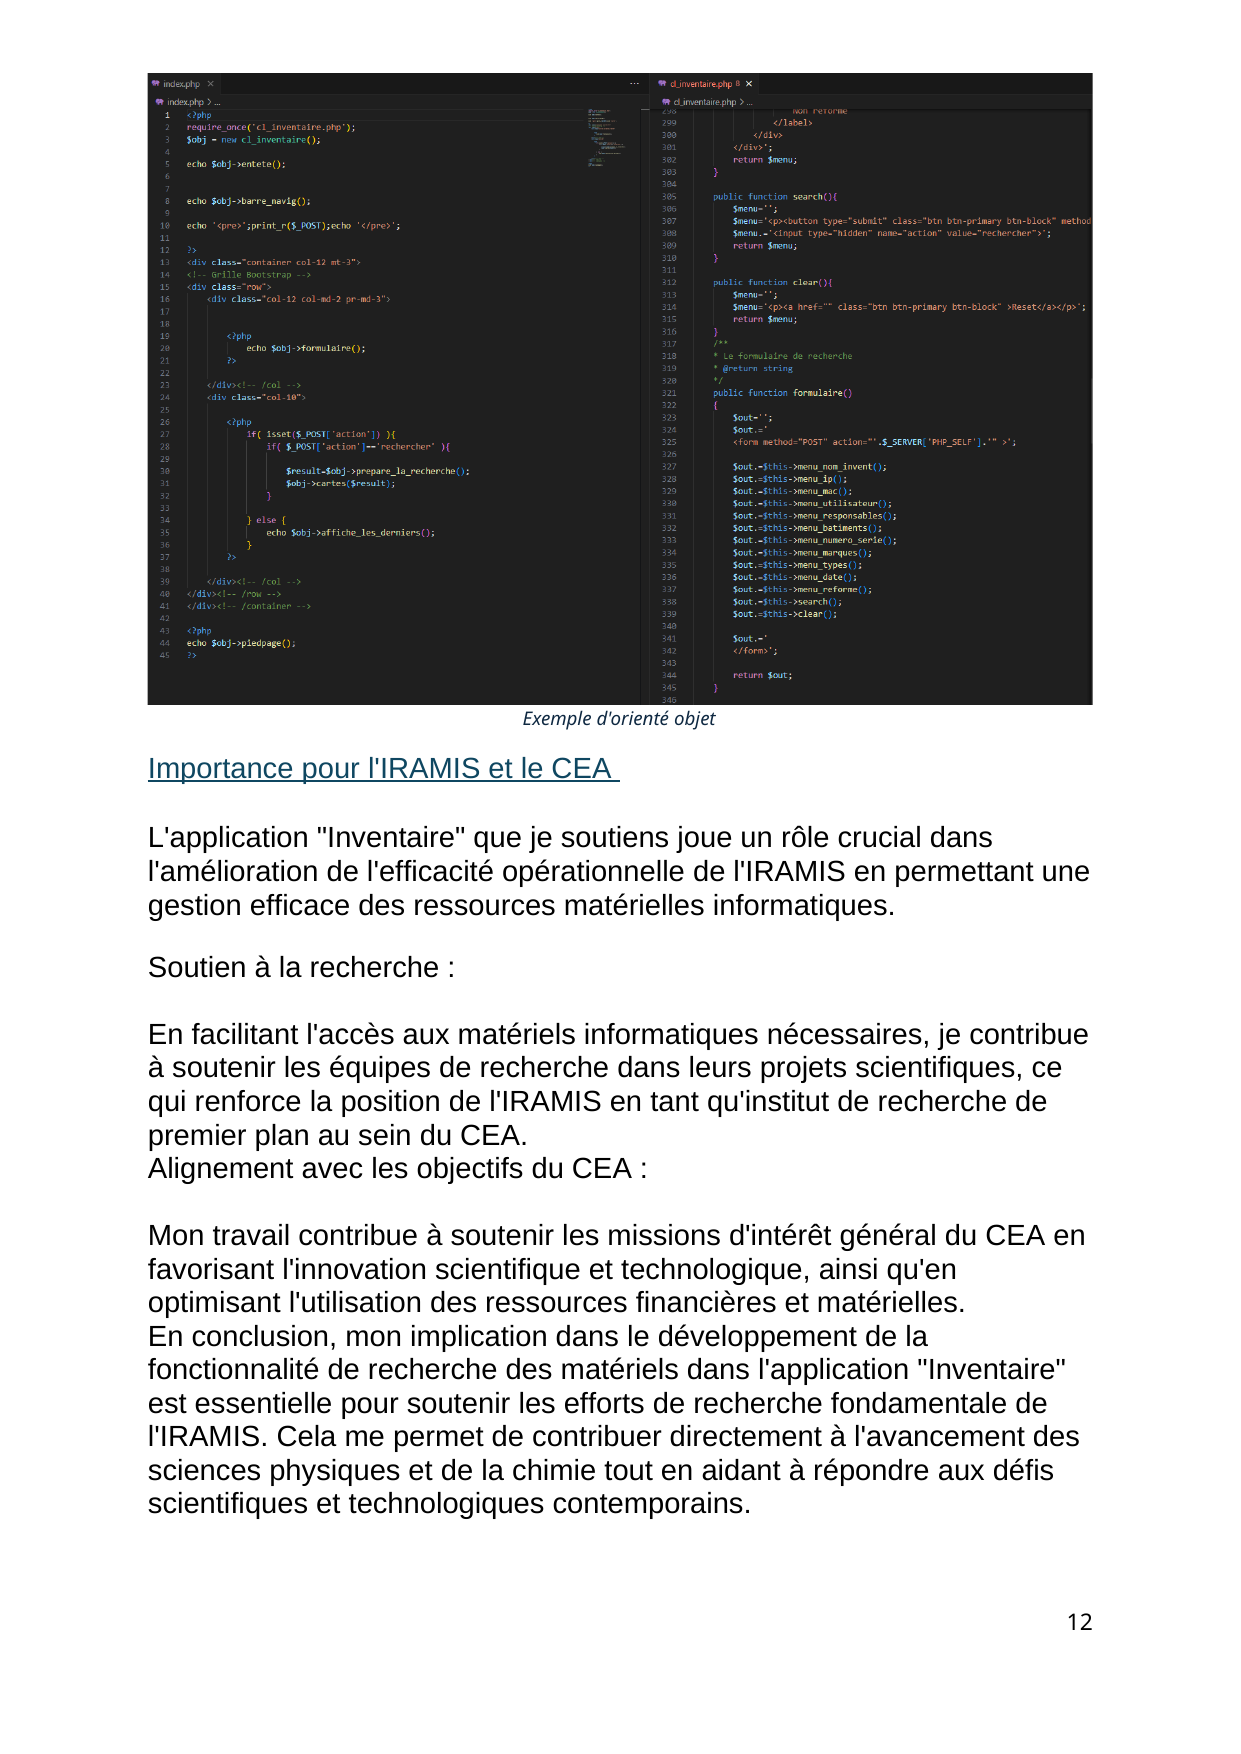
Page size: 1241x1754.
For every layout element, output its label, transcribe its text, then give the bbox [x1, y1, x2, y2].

text L'application "Inventaire" que je soutiens joue un rôle crucial dans l'amélioration de l'efficacité opérationnelle de l'IRAMIS en permettant une gestion efficace des ressources matérielles informatiques. [148, 820, 1093, 921]
text Mon travail contribue à soutenir les missions d'intérêt général du CEA en favorisant l'innovation scientifique et technologique, ainsi qu'en optimisant l'utilisation des ressources financières et matérielles. [148, 1218, 1093, 1319]
text Soutien à la recherche : [148, 950, 1093, 983]
text En conclusion, mon implication dans le développement de la fonctionnalité de recherche des matériels dans l'application "Inventaire" est essentielle pour soutenir les efforts de recherche fondamentale de l'IRAMIS. Cela me permet de contribuer directement à l'avancement des sciences physiques et de la chimie tout en aidant à répondre aux défis scientifiques et technologiques contemporains. [148, 1319, 1093, 1520]
text Alignement avec les objectifs du CEA : [148, 1151, 1093, 1184]
text Exemple d'orienté objet [148, 705, 1093, 731]
subtitle Importance pour l'IRAMIS et le CEA [148, 751, 1093, 785]
text En facilitant l'accès aux matériels informatiques nécessaires, je contribue à soutenir les équipes de recherche dans leurs projets scientifiques, ce qui renforce la position de l'IRAMIS en tant qu'institut de recherche de premier plan au sein du CEA. [148, 1017, 1093, 1151]
